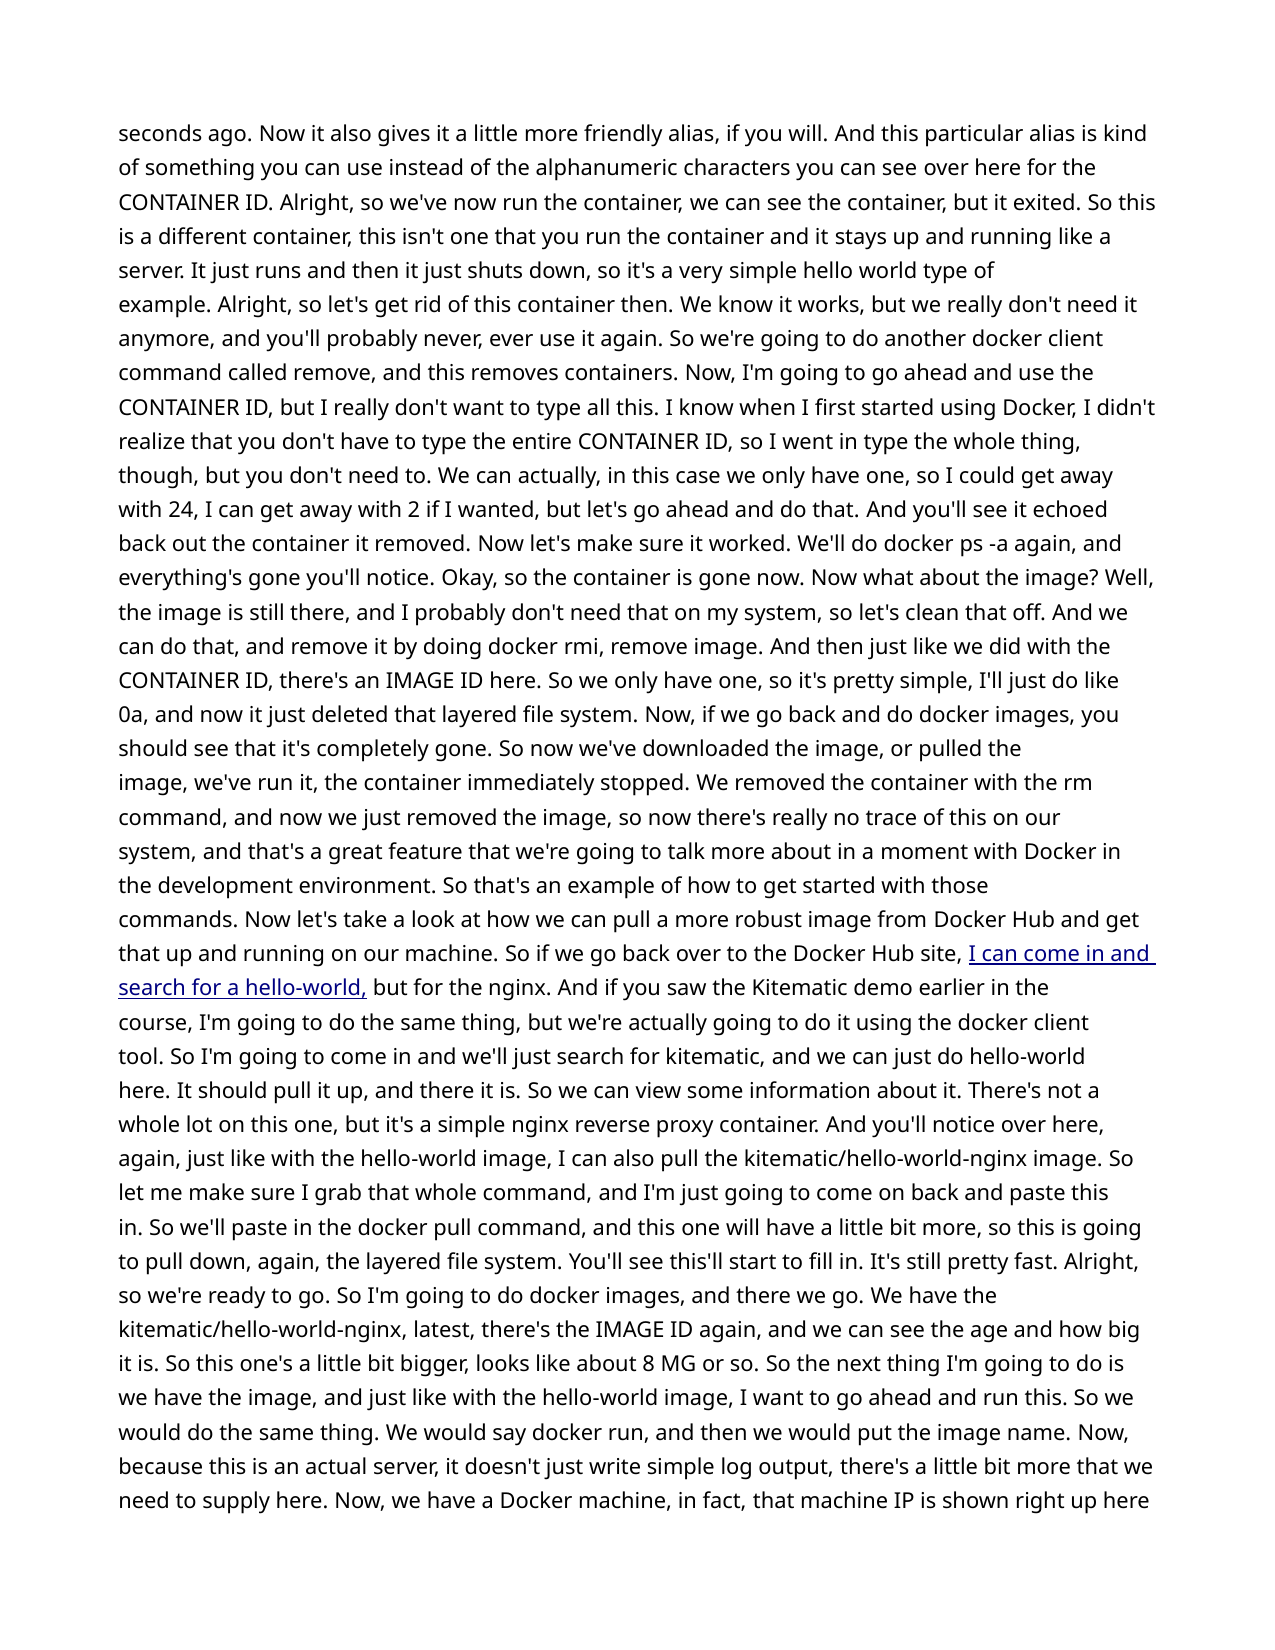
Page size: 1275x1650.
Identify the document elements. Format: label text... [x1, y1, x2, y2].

text seconds ago. Now it also gives it a little more friendly alias, if you will. And this particular alias is kind of something you can use instead of the alphanumeric characters you can see over here for the CONTAINER ID. Alright, so we've now run the container, we can see the container, but it exited. So this is a different container, this isn't one that you run the container and it stays up and running like a server. It just runs and then it just shuts down, so it's a very simple hello world type of example. Alright, so let's get rid of this container then. We know it works, but we really don't need it anymore, and you'll probably never, ever use it again. So we're going to do another docker client command called remove, and this removes containers. Now, I'm going to go ahead and use the CONTAINER ID, but I really don't want to type all this. I know when I first started using Docker, I didn't realize that you don't have to type the entire CONTAINER ID, so I went in type the whole thing, though, but you don't need to. We can actually, in this case we only have one, so I could get away with 24, I can get away with 2 if I wanted, but let's go ahead and do that. And you'll see it echoed back out the container it removed. Now let's make sure it worked. We'll do docker ps ‑a again, and everything's gone you'll notice. Okay, so the container is gone now. Now what about the image? Well, the image is still there, and I probably don't need that on my system, so let's clean that off. And we can do that, and remove it by doing docker rmi, remove image. And then just like we did with the CONTAINER ID, there's an IMAGE ID here. So we only have one, so it's pretty simple, I'll just do like 0a, and now it just deleted that layered file system. Now, if we go back and do docker images, you should see that it's completely gone. So now we've downloaded the image, or pulled the image, we've run it, the container immediately stopped. We removed the container with the rm command, and now we just removed the image, so now there's really no trace of this on our system, and that's a great feature that we're going to talk more about in a moment with Docker in the development environment. So that's an example of how to get started with those commands. Now let's take a look at how we can pull a more robust image from Docker Hub and get that up and running on our machine. So if we go back over to the Docker Hub site, I can come in and search for a hello‑world, but for the nginx. And if you saw the Kitematic demo earlier in the course, I'm going to do the same thing, but we're actually going to do it using the docker client tool. So I'm going to come in and we'll just search for kitematic, and we can just do hello‑world here. It should pull it up, and there it is. So we can view some information about it. There's not a whole lot on this one, but it's a simple nginx reverse proxy container. And you'll notice over here, again, just like with the hello‑world image, I can also pull the kitematic/hello‑world‑nginx image. So let me make sure I grab that whole command, and I'm just going to come on back and paste this in. So we'll paste in the docker pull command, and this one will have a little bit more, so this is going to pull down, again, the layered file system. You'll see this'll start to fill in. It's still pretty fast. Alright, so we're ready to go. So I'm going to do docker images, and there we go. We have the kitematic/hello‑world‑nginx, latest, there's the IMAGE ID again, and we can see the age and how big it is. So this one's a little bit bigger, looks like about 8 MG or so. So the next thing I'm going to do is we have the image, and just like with the hello‑world image, I want to go ahead and run this. So we would do the same thing. We would say docker run, and then we would put the image name. Now, because this is an actual server, it doesn't just write simple log output, there's a little bit more that we need to supply here. Now, we have a Docker machine, in fact, that machine IP is shown right up here [118, 118, 1157, 1514]
